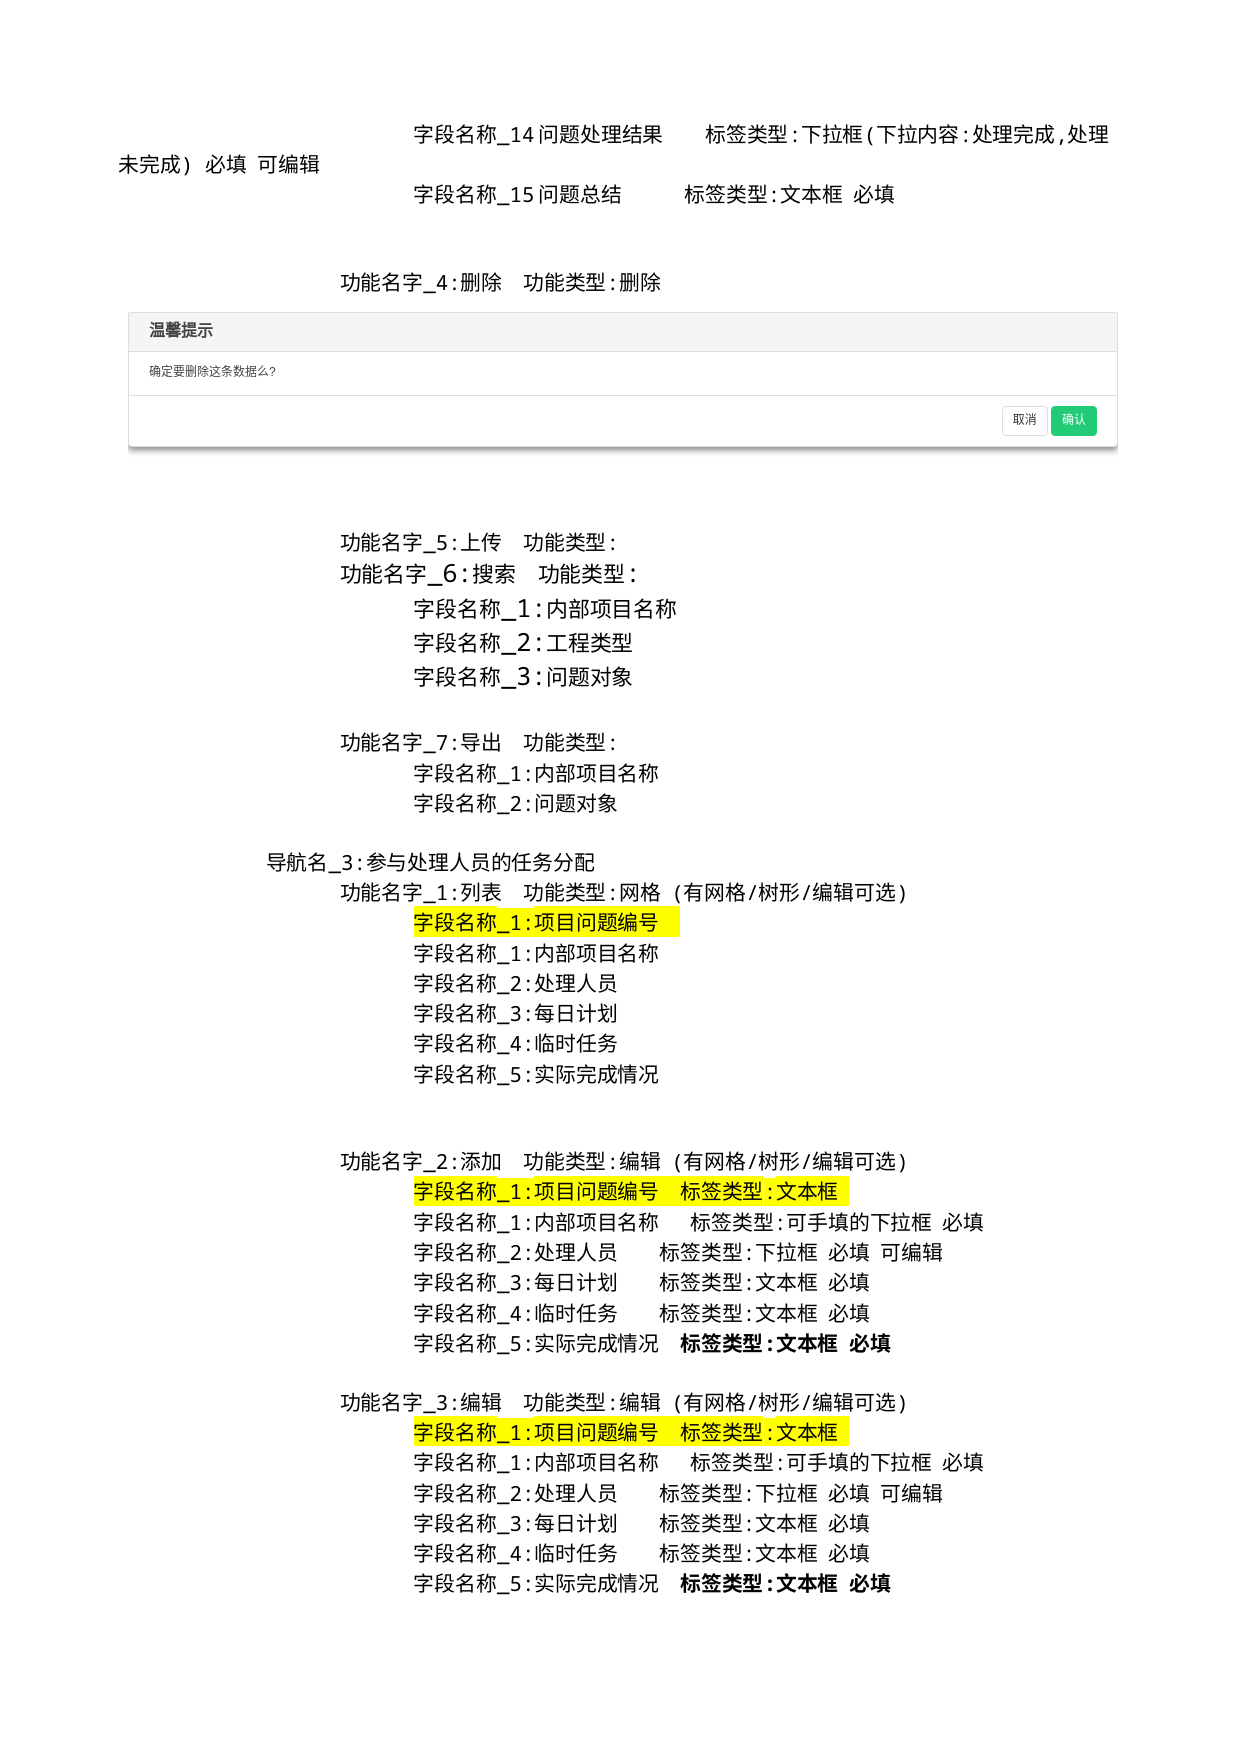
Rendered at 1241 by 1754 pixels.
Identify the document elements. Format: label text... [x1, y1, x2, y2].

text 字段名称_5:实际完成情况 [118, 1058, 1122, 1088]
text 功能名字_6:搜索 功能类型: [118, 556, 1122, 590]
picture [118, 296, 1123, 498]
text 字段名称_3:每日计划 [118, 997, 1122, 1028]
text 字段名称_15问题总结 标签类型:文本框 必填 [118, 179, 1122, 209]
text 字段名称_5:实际完成情况 标签类型:文本框 必填 [118, 1327, 1122, 1357]
text 导航名_3:参与处理人员的任务分配 [118, 846, 1122, 876]
text 字段名称_5:实际完成情况 标签类型:文本框 必填 [118, 1568, 1122, 1598]
text 字段名称_1:内部项目名称 [118, 590, 1122, 624]
text 字段名称_2:问题对象 [118, 787, 1122, 817]
text 功能名字_5:上传 功能类型: [118, 526, 1122, 556]
text 字段名称_1:内部项目名称 [118, 937, 1122, 967]
text 功能名字_7:导出 功能类型: [118, 726, 1122, 757]
text 字段名称_4:临时任务 标签类型:文本框 必填 [118, 1537, 1122, 1568]
text 字段名称_1:项目问题编号 标签类型:文本框 [118, 1176, 1122, 1206]
text 字段名称_1:内部项目名称 标签类型:可手填的下拉框 必填 [118, 1446, 1122, 1477]
text 功能名字_1:列表 功能类型:网格 (有网格/树形/编辑可选) [118, 876, 1122, 906]
text 字段名称_1:内部项目名称 [118, 757, 1122, 787]
text 字段名称_2:处理人员 标签类型:下拉框 必填 可编辑 [118, 1236, 1122, 1266]
text 字段名称_1:项目问题编号 [118, 906, 1122, 937]
text 字段名称_14问题处理结果 标签类型:下拉框(下拉内容:处理完成,处理未完成) 必填 可编辑 [118, 118, 1122, 179]
text 字段名称_3:每日计划 标签类型:文本框 必填 [118, 1507, 1122, 1537]
text 功能名字_2:添加 功能类型:编辑 (有网格/树形/编辑可选) [118, 1145, 1122, 1176]
text 字段名称_2:处理人员 标签类型:下拉框 必填 可编辑 [118, 1477, 1122, 1507]
text 字段名称_4:临时任务 [118, 1028, 1122, 1058]
text 功能名字_4:删除 功能类型:删除 [118, 266, 1122, 296]
text 字段名称_3:问题对象 [118, 658, 1122, 692]
text 字段名称_1:内部项目名称 标签类型:可手填的下拉框 必填 [118, 1206, 1122, 1236]
text 字段名称_4:临时任务 标签类型:文本框 必填 [118, 1297, 1122, 1327]
text 字段名称_1:项目问题编号 标签类型:文本框 [118, 1416, 1122, 1446]
text 字段名称_3:每日计划 标签类型:文本框 必填 [118, 1266, 1122, 1297]
text 功能名字_3:编辑 功能类型:编辑 (有网格/树形/编辑可选) [118, 1386, 1122, 1416]
text 字段名称_2:处理人员 [118, 967, 1122, 997]
text 字段名称_2:工程类型 [118, 624, 1122, 658]
